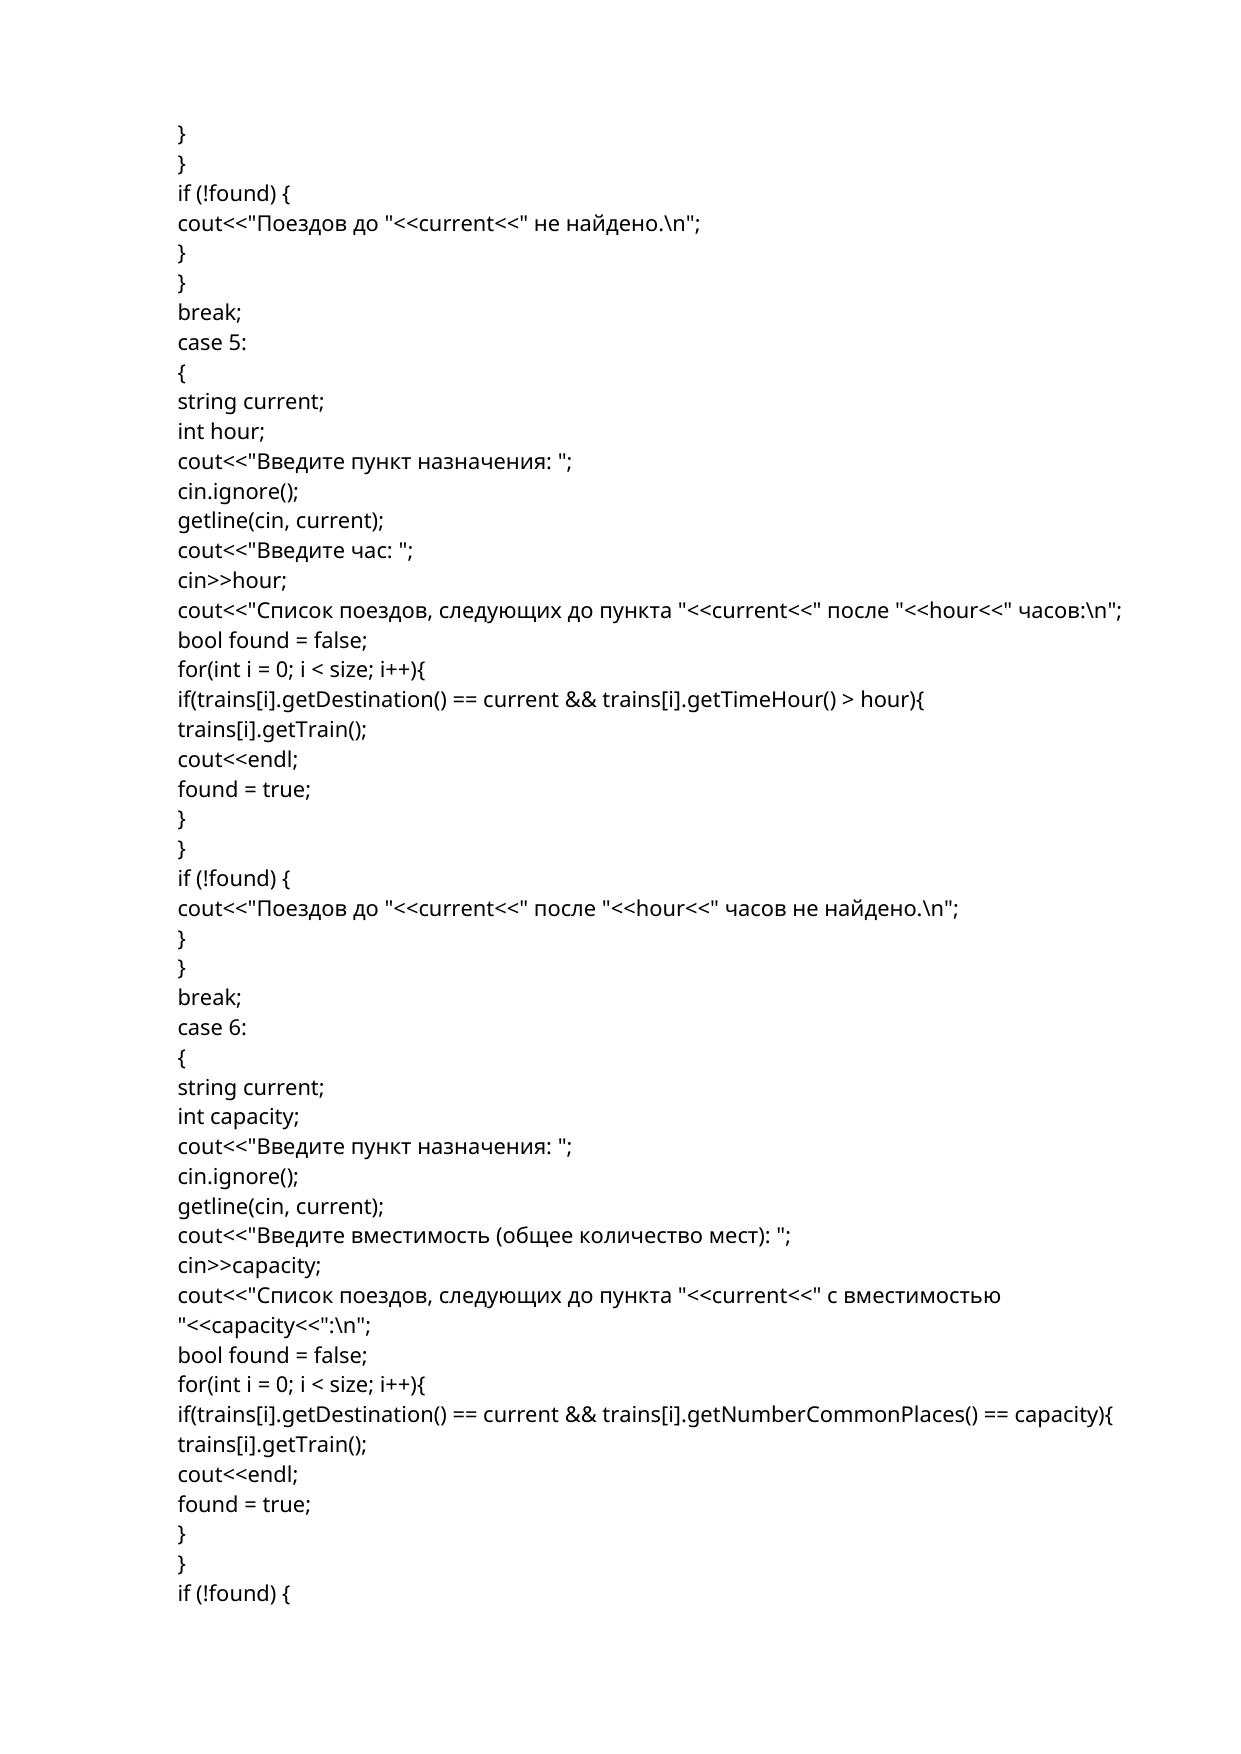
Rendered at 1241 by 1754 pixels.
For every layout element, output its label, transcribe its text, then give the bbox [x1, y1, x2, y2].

text bool found = false; [177, 624, 1152, 654]
text string current; [177, 386, 1152, 416]
text cin>>capacity; [177, 1250, 1152, 1280]
text trains[i].getTrain(); [177, 1429, 1152, 1459]
text case 6: [177, 1012, 1152, 1042]
text cout<<endl; [177, 744, 1152, 773]
text cin>>hour; [177, 565, 1152, 595]
text for(int i = 0; i < size; i++){ [177, 1369, 1152, 1399]
text cout<<"Список поездов, следующих до пункта "<<current<<" после "<<hour<<" часов:\n"; [177, 595, 1152, 624]
text } [177, 118, 1152, 148]
text case 5: [177, 327, 1152, 356]
text } [177, 833, 1152, 863]
text found = true; [177, 1488, 1152, 1518]
text cout<<"Введите пункт назначения: "; [177, 1131, 1152, 1161]
text int hour; [177, 416, 1152, 446]
text if (!found) { [177, 1578, 1152, 1608]
text } [177, 1518, 1152, 1548]
text } [177, 803, 1152, 833]
text bool found = false; [177, 1339, 1152, 1369]
text cout<<"Поездов до "<<current<<" не найдено.\n"; [177, 207, 1152, 237]
text } [177, 148, 1152, 178]
text cout<<endl; [177, 1459, 1152, 1488]
text cout<<"Введите вместимость (общее количество мест): "; [177, 1220, 1152, 1250]
text string current; [177, 1071, 1152, 1101]
text break; [177, 982, 1152, 1012]
text if (!found) { [177, 863, 1152, 893]
text cout<<"Введите пункт назначения: "; [177, 446, 1152, 476]
text cin.ignore(); [177, 1161, 1152, 1191]
text } [177, 1548, 1152, 1578]
text } [177, 952, 1152, 982]
text cout<<"Поездов до "<<current<<" после "<<hour<<" часов не найдено.\n"; [177, 893, 1152, 922]
text int capacity; [177, 1101, 1152, 1131]
text cin.ignore(); [177, 476, 1152, 505]
text trains[i].getTrain(); [177, 714, 1152, 744]
text getline(cin, current); [177, 1191, 1152, 1220]
text found = true; [177, 773, 1152, 803]
text break; [177, 297, 1152, 327]
text if (!found) { [177, 178, 1152, 207]
text if(trains[i].getDestination() == current && trains[i].getNumberCommonPlaces() == capacity){ [177, 1399, 1152, 1429]
text cout<<"Список поездов, следующих до пункта "<<current<<" с вместимостью "<<capacity<<":\n"; [177, 1280, 1152, 1339]
text for(int i = 0; i < size; i++){ [177, 654, 1152, 684]
text } [177, 267, 1152, 297]
text { [177, 356, 1152, 386]
text cout<<"Введите час: "; [177, 535, 1152, 565]
text } [177, 237, 1152, 267]
text } [177, 922, 1152, 952]
text getline(cin, current); [177, 505, 1152, 535]
text { [177, 1042, 1152, 1071]
text if(trains[i].getDestination() == current && trains[i].getTimeHour() > hour){ [177, 684, 1152, 714]
